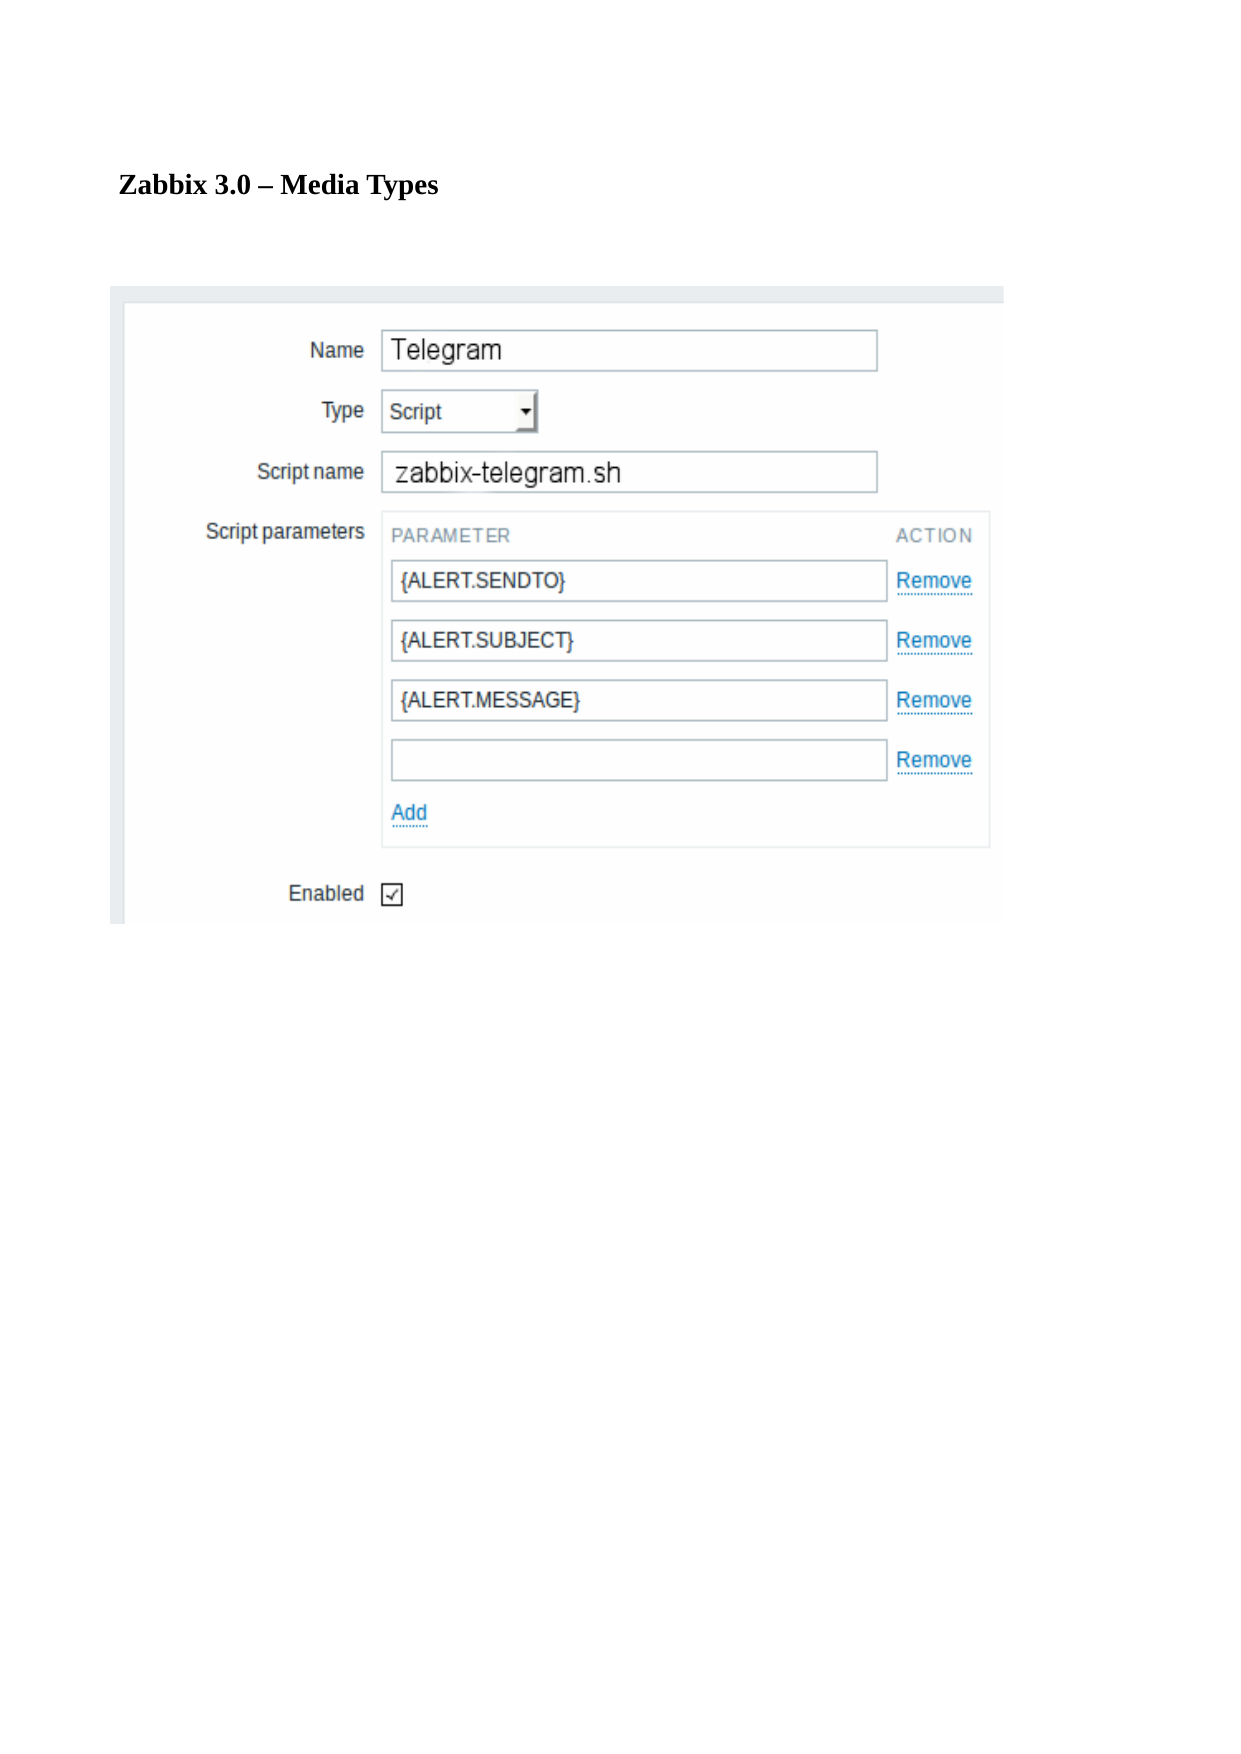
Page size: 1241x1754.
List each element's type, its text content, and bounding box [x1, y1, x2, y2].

text Zabbix 3.0 – Media Types [118, 167, 1122, 201]
picture [110, 286, 1004, 924]
